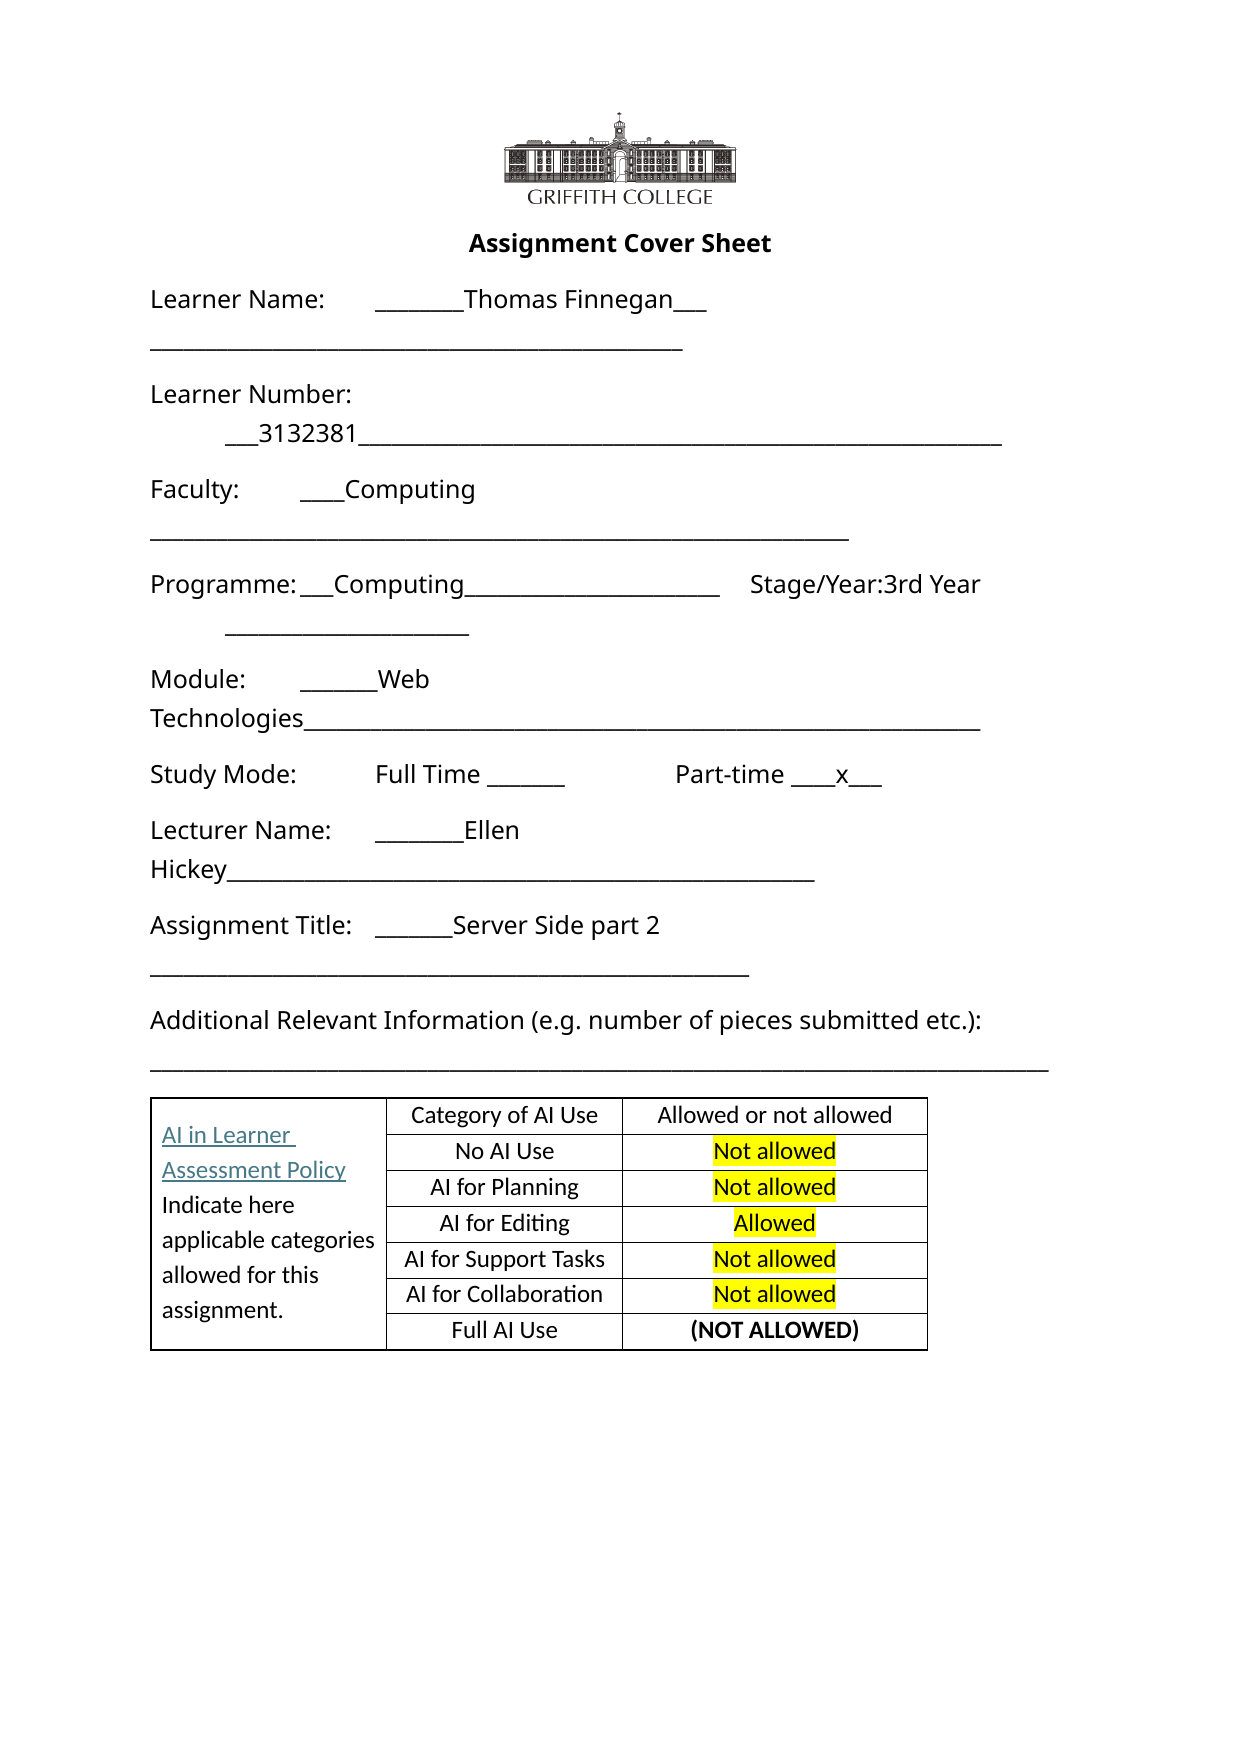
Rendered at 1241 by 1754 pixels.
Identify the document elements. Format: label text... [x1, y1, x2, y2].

text Assignment Cover Sheet [150, 226, 1090, 260]
table_cell (NOT ALLOWED) [623, 1314, 927, 1349]
table_cell Not allowed [623, 1135, 927, 1170]
picture [503, 112, 737, 204]
text Faculty: ____Computing _______________________________________________________________ [150, 471, 1090, 545]
table_header AI in Learner Assessment Policy Indicate here applicable categories allowed for this assignment. [152, 1099, 386, 1349]
table_cell AI for Planning [387, 1171, 622, 1206]
table_cell AI for Collaboration [387, 1279, 622, 1313]
table_cell AI for Editing [387, 1207, 622, 1242]
table_cell Allowed [623, 1207, 927, 1242]
table_cell No AI Use [387, 1135, 622, 1170]
text Additional Relevant Information (e.g. number of pieces submitted etc.): [150, 1002, 1090, 1036]
text Assignment Title: _______Server Side part 2 ______________________________________________________ [150, 907, 1090, 981]
table_header Allowed or not allowed [623, 1099, 927, 1134]
text Module: _______Web Technologies_____________________________________________________________ [150, 661, 1090, 735]
table_header Category of AI Use [387, 1099, 622, 1134]
text Study Mode: Full Time _______ Part-time ____x___ [150, 756, 1090, 791]
table_cell Not allowed [623, 1243, 927, 1277]
table_cell Full AI Use [387, 1314, 622, 1349]
table_cell Not allowed [623, 1279, 927, 1313]
text Learner Number: ___3132381__________________________________________________________ [150, 376, 1090, 450]
table_cell AI for Support Tasks [387, 1243, 622, 1277]
text Programme: ___Computing_______________________ Stage/Year:3rd Year ______________________ [150, 566, 1090, 640]
table_cell Not allowed [623, 1171, 927, 1206]
text Learner Name: ________Thomas Finnegan___ ________________________________________________ [150, 281, 1090, 355]
text Lecturer Name: ________Ellen Hickey_____________________________________________________ [150, 812, 1090, 886]
text _________________________________________________________________________________ [150, 1041, 1090, 1076]
